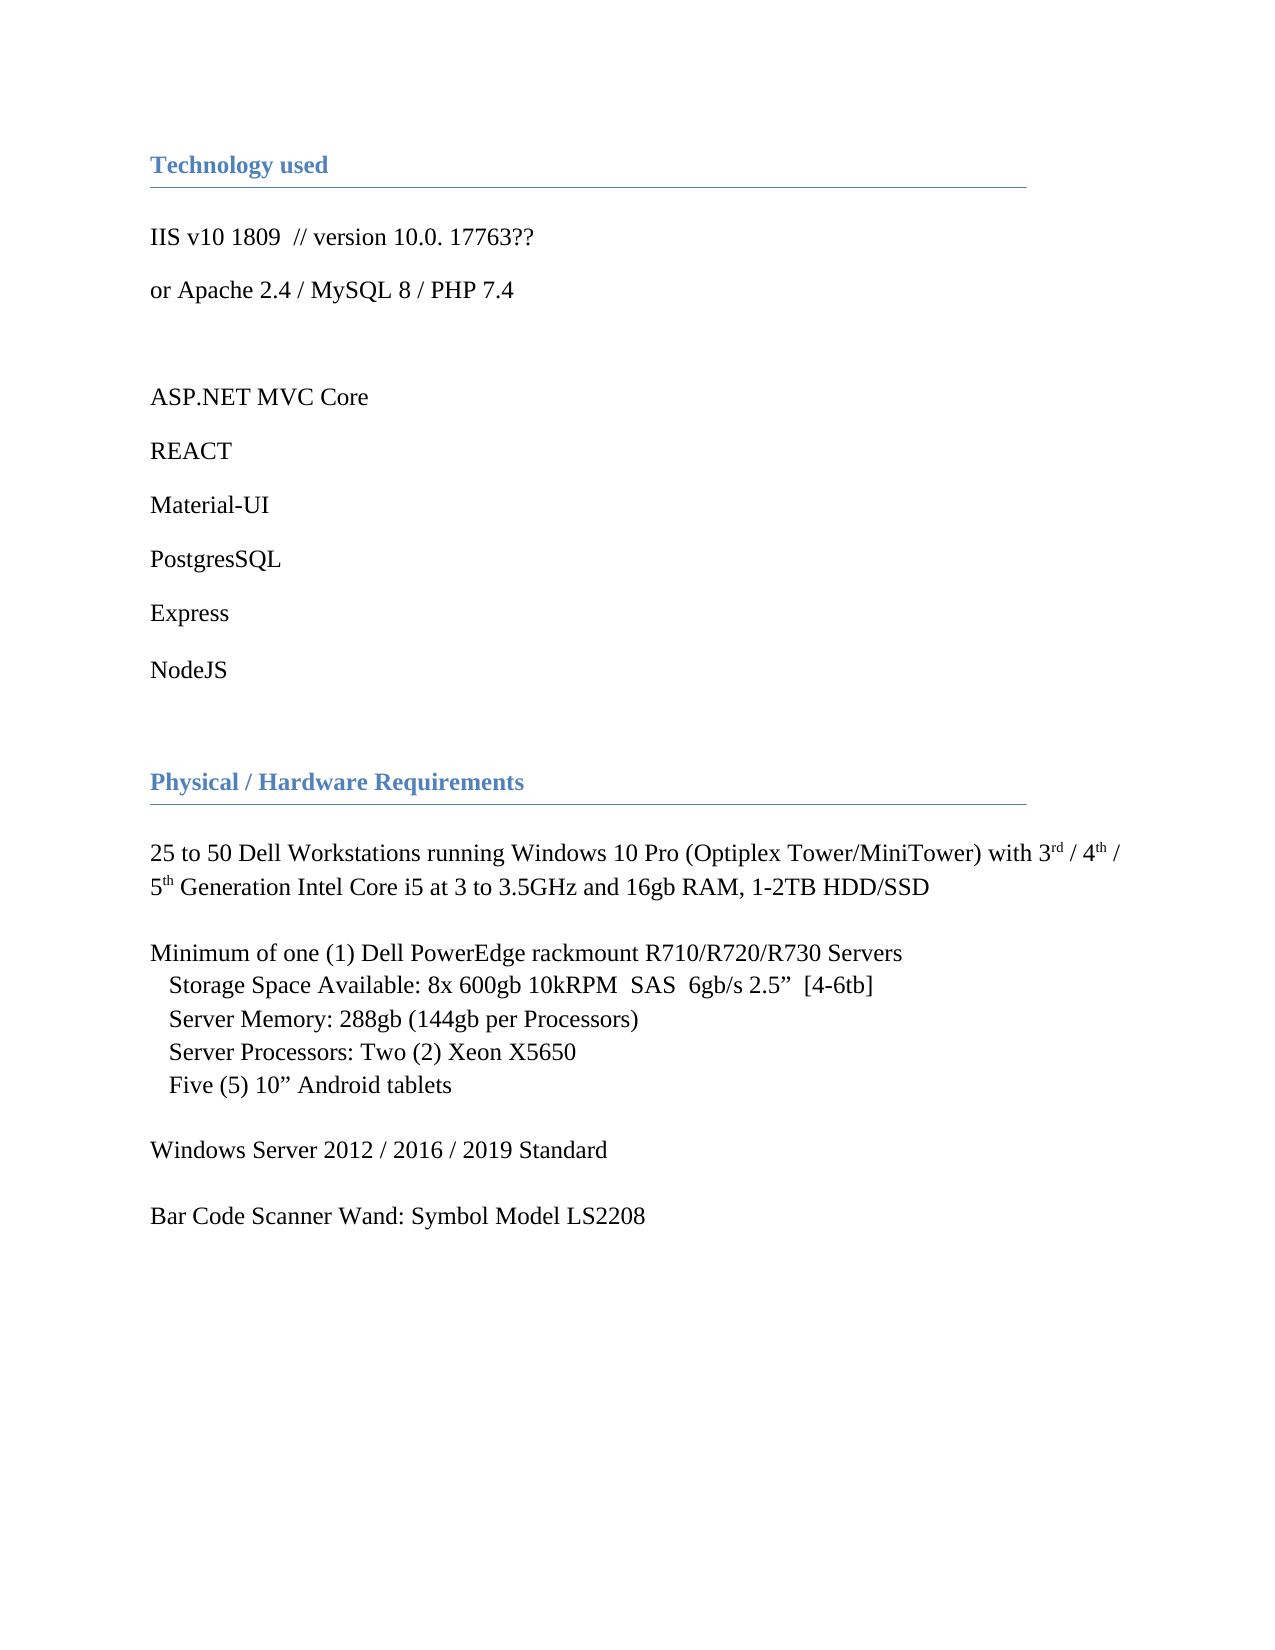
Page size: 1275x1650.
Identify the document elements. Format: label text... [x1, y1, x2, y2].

text Server Memory: 288gb (144gb per Processors) [150, 1004, 1125, 1032]
text 25 to 50 Dell Workstations running Windows 10 Pro (Optiplex Tower/MiniTower) with 3rd / 4th / 5th Generation Intel Core i5 at 3 to 3.5GHz and 16gb RAM, 1-2TB HDD/SSD [150, 838, 1125, 900]
text REACT [150, 436, 1027, 465]
text Express [150, 598, 1027, 626]
text IIS v10 1809 // version 10.0. 17763?? [150, 222, 1027, 250]
text ASP.NET MVC Core [150, 382, 1027, 411]
text Bar Code Scanner Wand: Symbol Model LS2208 [150, 1201, 1125, 1230]
text Physical / Hardware Requirements [150, 767, 1027, 804]
text Windows Server 2012 / 2016 / 2019 Standard [150, 1135, 1125, 1164]
text Storage Space Available: 8x 600gb 10kRPM SAS 6gb/s 2.5” [4-6tb] [150, 971, 1125, 999]
text Material-UI [150, 490, 1027, 519]
text PostgresSQL [150, 544, 1027, 573]
text NodeJS [150, 655, 1027, 684]
text Technology used [150, 150, 1027, 187]
text Minimum of one (1) Dell PowerEdge rackmount R710/R720/R730 Servers [150, 938, 1125, 966]
text or Apache 2.4 / MySQL 8 / PHP 7.4 [150, 275, 1027, 304]
text Server Processors: Two (2) Xeon X5650 [150, 1037, 1125, 1065]
text Five (5) 10” Android tablets [150, 1070, 1125, 1098]
